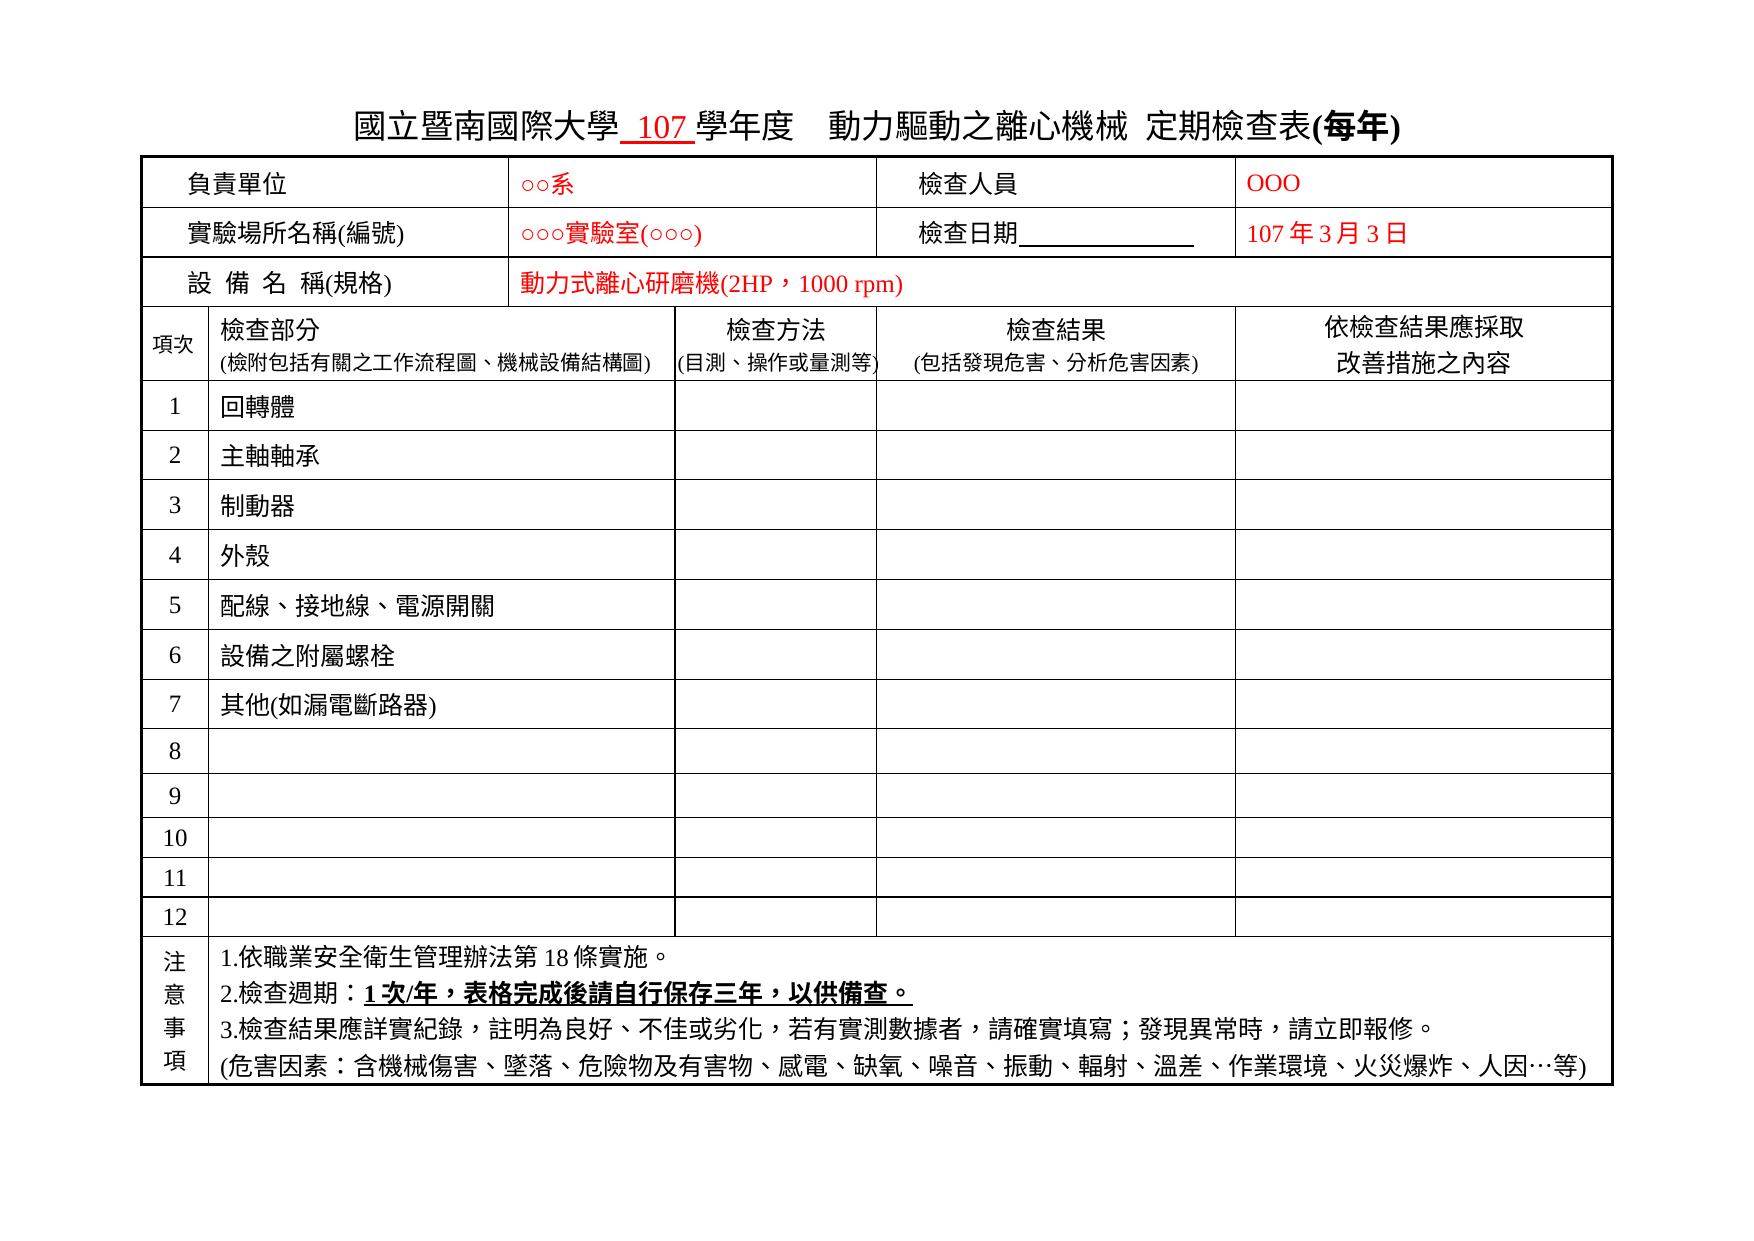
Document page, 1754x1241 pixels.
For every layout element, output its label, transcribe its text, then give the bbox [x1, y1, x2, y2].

table_cell [676, 818, 876, 857]
table_cell [209, 729, 674, 772]
table_cell 制動器 [209, 480, 674, 529]
table_cell [209, 818, 674, 857]
table_cell [1236, 381, 1611, 429]
table_cell 配線、接地線、電源開關 [209, 580, 674, 629]
table_cell [877, 818, 1235, 857]
table_cell [676, 530, 876, 579]
table_cell 1 [143, 381, 208, 429]
table_cell 依檢查結果應採取 改善措施之內容 [1236, 307, 1611, 380]
table_header 負責單位 [143, 158, 508, 207]
table_cell 注意事項 [143, 937, 208, 1083]
table_cell 8 [143, 729, 208, 772]
table_cell 1.依職業安全衛生管理辦法第18條實施。 2.檢查週期：1次/年，表格完成後請自行保存三年，以供備查。 3.檢查結果應詳實紀錄，註明為良好、不佳或劣化，若有實測數據者，請確實填寫；發現異常時，請立即報修。 (危害因素：含機械傷害、墜落、危險物及有害物、感電、缺氧、噪音、振動、輻射、溫差、作業環境、火災爆炸、人因…等) [209, 937, 1611, 1083]
table_cell 設 備 名 稱(規格) [143, 258, 508, 306]
table_cell 設備之附屬螺栓 [209, 630, 674, 678]
table_cell [676, 729, 876, 772]
table_cell [1236, 580, 1611, 629]
table_cell 10 [143, 818, 208, 857]
table_cell [676, 381, 876, 429]
table_cell [209, 774, 674, 817]
table_cell [877, 480, 1235, 529]
table_cell [1236, 818, 1611, 857]
table_cell [877, 381, 1235, 429]
table_cell ○○○實驗室(○○○) [509, 208, 876, 256]
table_cell 4 [143, 530, 208, 579]
table_cell [209, 858, 674, 896]
table_cell [1236, 680, 1611, 728]
table_cell [209, 898, 674, 936]
table_cell 9 [143, 774, 208, 817]
table_cell [877, 431, 1235, 479]
table_cell [1236, 858, 1611, 896]
table_cell 回轉體 [209, 381, 674, 429]
table_cell [1236, 630, 1611, 678]
table_cell [676, 431, 876, 479]
table_cell [1236, 774, 1611, 817]
table_cell [676, 630, 876, 678]
table_cell 主軸軸承 [209, 431, 674, 479]
table_cell 12 [143, 898, 208, 936]
table_cell [1236, 431, 1611, 479]
table_cell 檢查部分 (檢附包括有關之工作流程圖、機械設備結構圖) [209, 307, 674, 380]
table_cell [1236, 530, 1611, 579]
table_cell 107年3月3日 [1236, 208, 1611, 256]
table_cell 實驗場所名稱(編號) [143, 208, 508, 256]
table_cell [877, 774, 1235, 817]
table_cell 檢查結果 (包括發現危害、分析危害因素) [877, 307, 1235, 380]
table_cell [1236, 729, 1611, 772]
table_cell [676, 858, 876, 896]
table_cell [877, 858, 1235, 896]
table_cell [877, 580, 1235, 629]
table_cell [877, 898, 1235, 936]
table_cell 檢查日期 [877, 208, 1235, 256]
table_cell [676, 774, 876, 817]
table_cell 其他(如漏電斷路器) [209, 680, 674, 728]
table_cell [1236, 480, 1611, 529]
table_cell [676, 898, 876, 936]
table_cell 11 [143, 858, 208, 896]
table_cell 項次 [143, 307, 208, 380]
table_cell [676, 480, 876, 529]
table_cell [676, 680, 876, 728]
table_cell 7 [143, 680, 208, 728]
table_header ○○系 [509, 158, 876, 207]
table_cell [676, 580, 876, 629]
table_cell 6 [143, 630, 208, 678]
table_cell 5 [143, 580, 208, 629]
table_cell [877, 630, 1235, 678]
table_cell [1236, 898, 1611, 936]
table_cell [877, 530, 1235, 579]
table_header 檢查人員 [877, 158, 1235, 207]
table_cell 動力式離心研磨機(2HP，1000 rpm) [509, 258, 1611, 306]
table_header OOO [1236, 158, 1611, 207]
table_cell [877, 680, 1235, 728]
text 國立暨南國際大學 107 學年度 動力驅動之離心機械 定期檢查表(每年) [150, 100, 1604, 148]
table_cell [877, 729, 1235, 772]
table_cell 2 [143, 431, 208, 479]
table_cell 3 [143, 480, 208, 529]
table_cell 檢查方法 (目測、操作或量測等) [676, 307, 876, 380]
table_cell 外殼 [209, 530, 674, 579]
